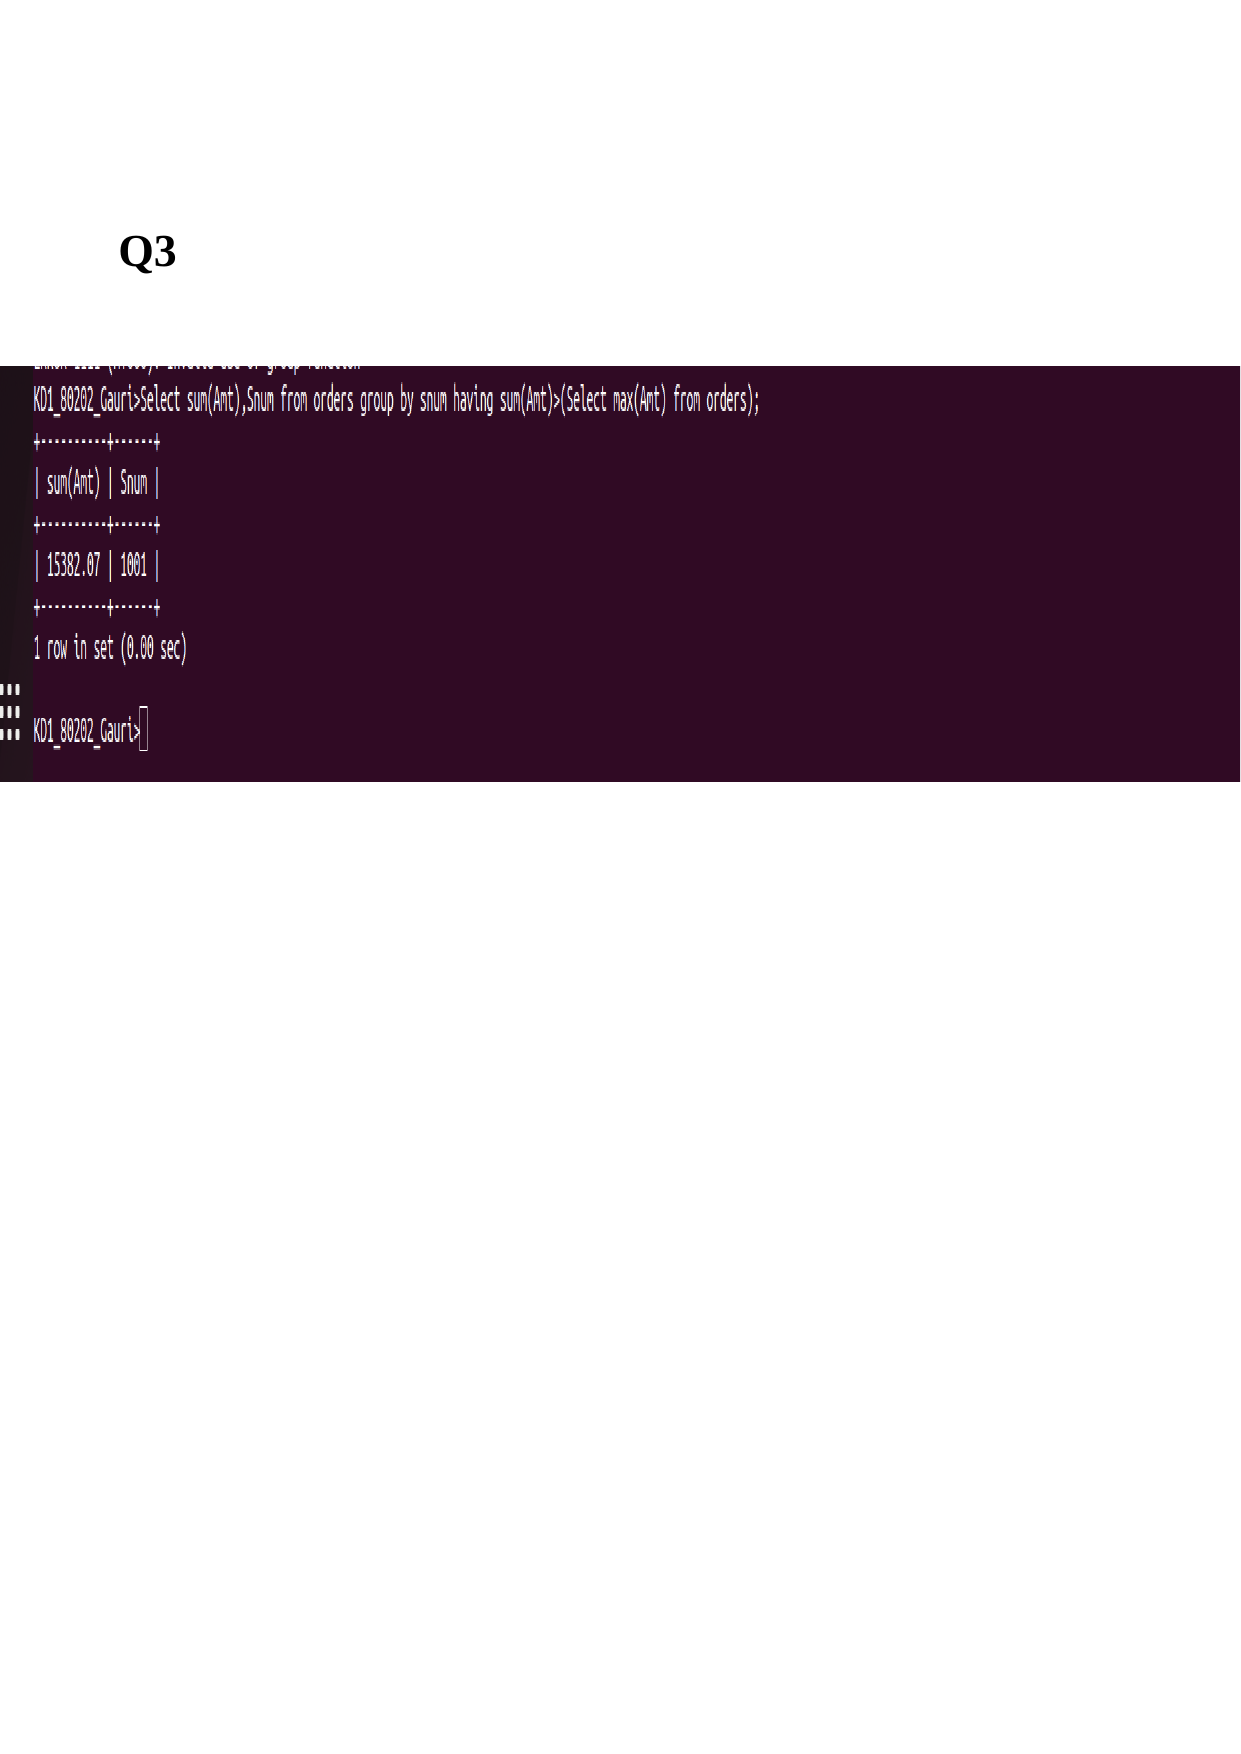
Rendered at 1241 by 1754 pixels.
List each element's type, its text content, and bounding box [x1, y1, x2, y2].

picture [0, 366, 1241, 782]
text Q3 [118, 223, 1122, 276]
